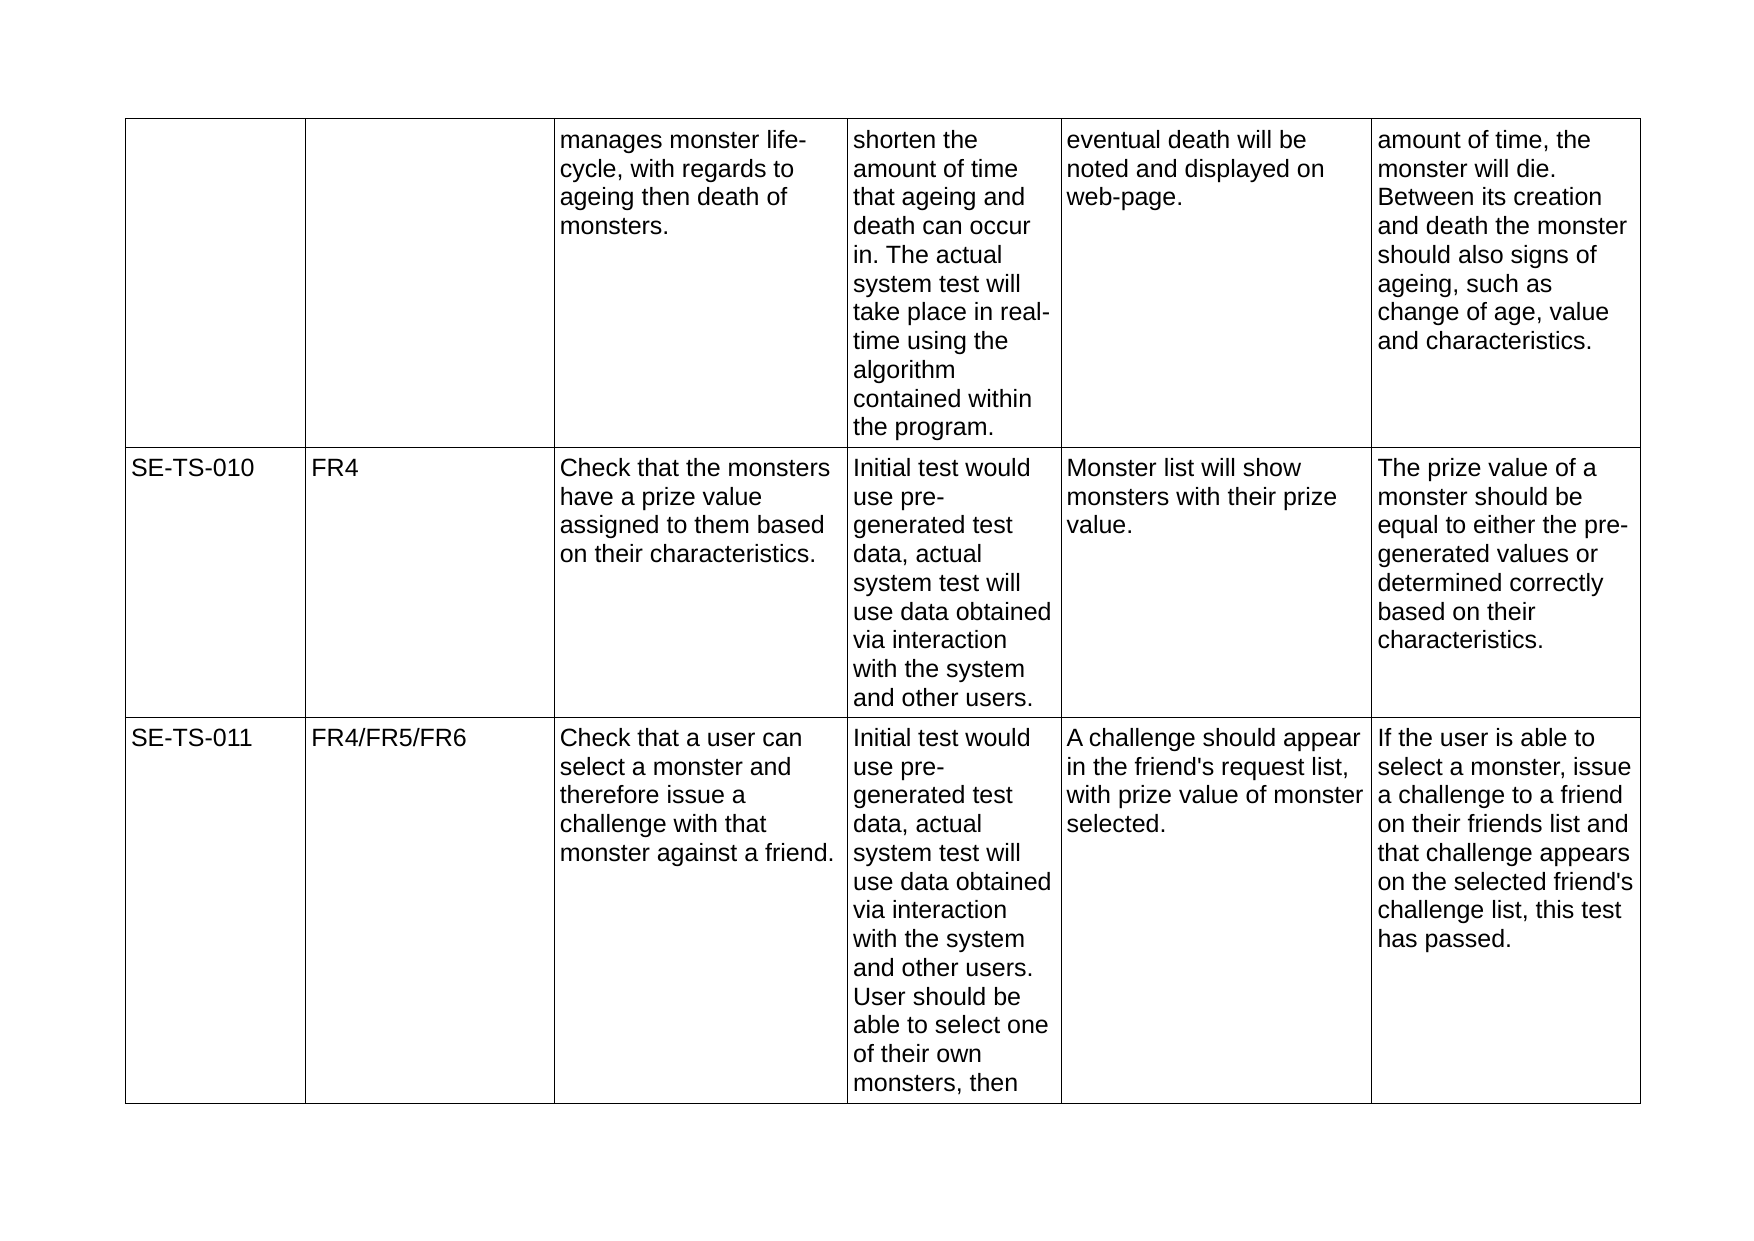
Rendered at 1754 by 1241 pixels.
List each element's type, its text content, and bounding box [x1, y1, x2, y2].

table_cell The prize value of a monster should be equal to either the pre-generated values or determined correctly based on their characteristics. [1372, 448, 1640, 717]
table_cell Check that a user can select a monster and therefore issue a challenge with that monster against a friend. [555, 718, 847, 1102]
table_cell shorten the amount of time that ageing and death can occur in. The actual system test will take place in real-time using the algorithm contained within the program. [848, 119, 1061, 447]
table_cell FR4/FR5/FR6 [306, 718, 554, 1102]
table_cell [126, 119, 305, 447]
table_cell Initial test would use pre-generated test data, actual system test will use data obtained via interaction with the system and other users. [848, 448, 1061, 717]
table_cell Check that the monsters have a prize value assigned to them based on their characteristics. [555, 448, 847, 717]
table_cell Monster list will show monsters with their prize value. [1062, 448, 1371, 717]
table_cell If the user is able to select a monster, issue a challenge to a friend on their friends list and that challenge appears on the selected friend's challenge list, this test has passed. [1372, 718, 1640, 1102]
table_cell eventual death will be noted and displayed on web-page. [1062, 119, 1371, 447]
table_cell FR4 [306, 448, 554, 717]
table_cell amount of time, the monster will die. Between its creation and death the monster should also signs of ageing, such as change of age, value and characteristics. [1372, 119, 1640, 447]
table_cell SE-TS-011 [126, 718, 305, 1102]
table_cell SE-TS-010 [126, 448, 305, 717]
table_cell A challenge should appear in the friend's request list, with prize value of monster selected. [1062, 718, 1371, 1102]
table_cell manages monster life-cycle, with regards to ageing then death of monsters. [555, 119, 847, 447]
table_cell [306, 119, 554, 447]
table_cell Initial test would use pre-generated test data, actual system test will use data obtained via interaction with the system and other users. User should be able to select one of their own monsters, then [848, 718, 1061, 1102]
